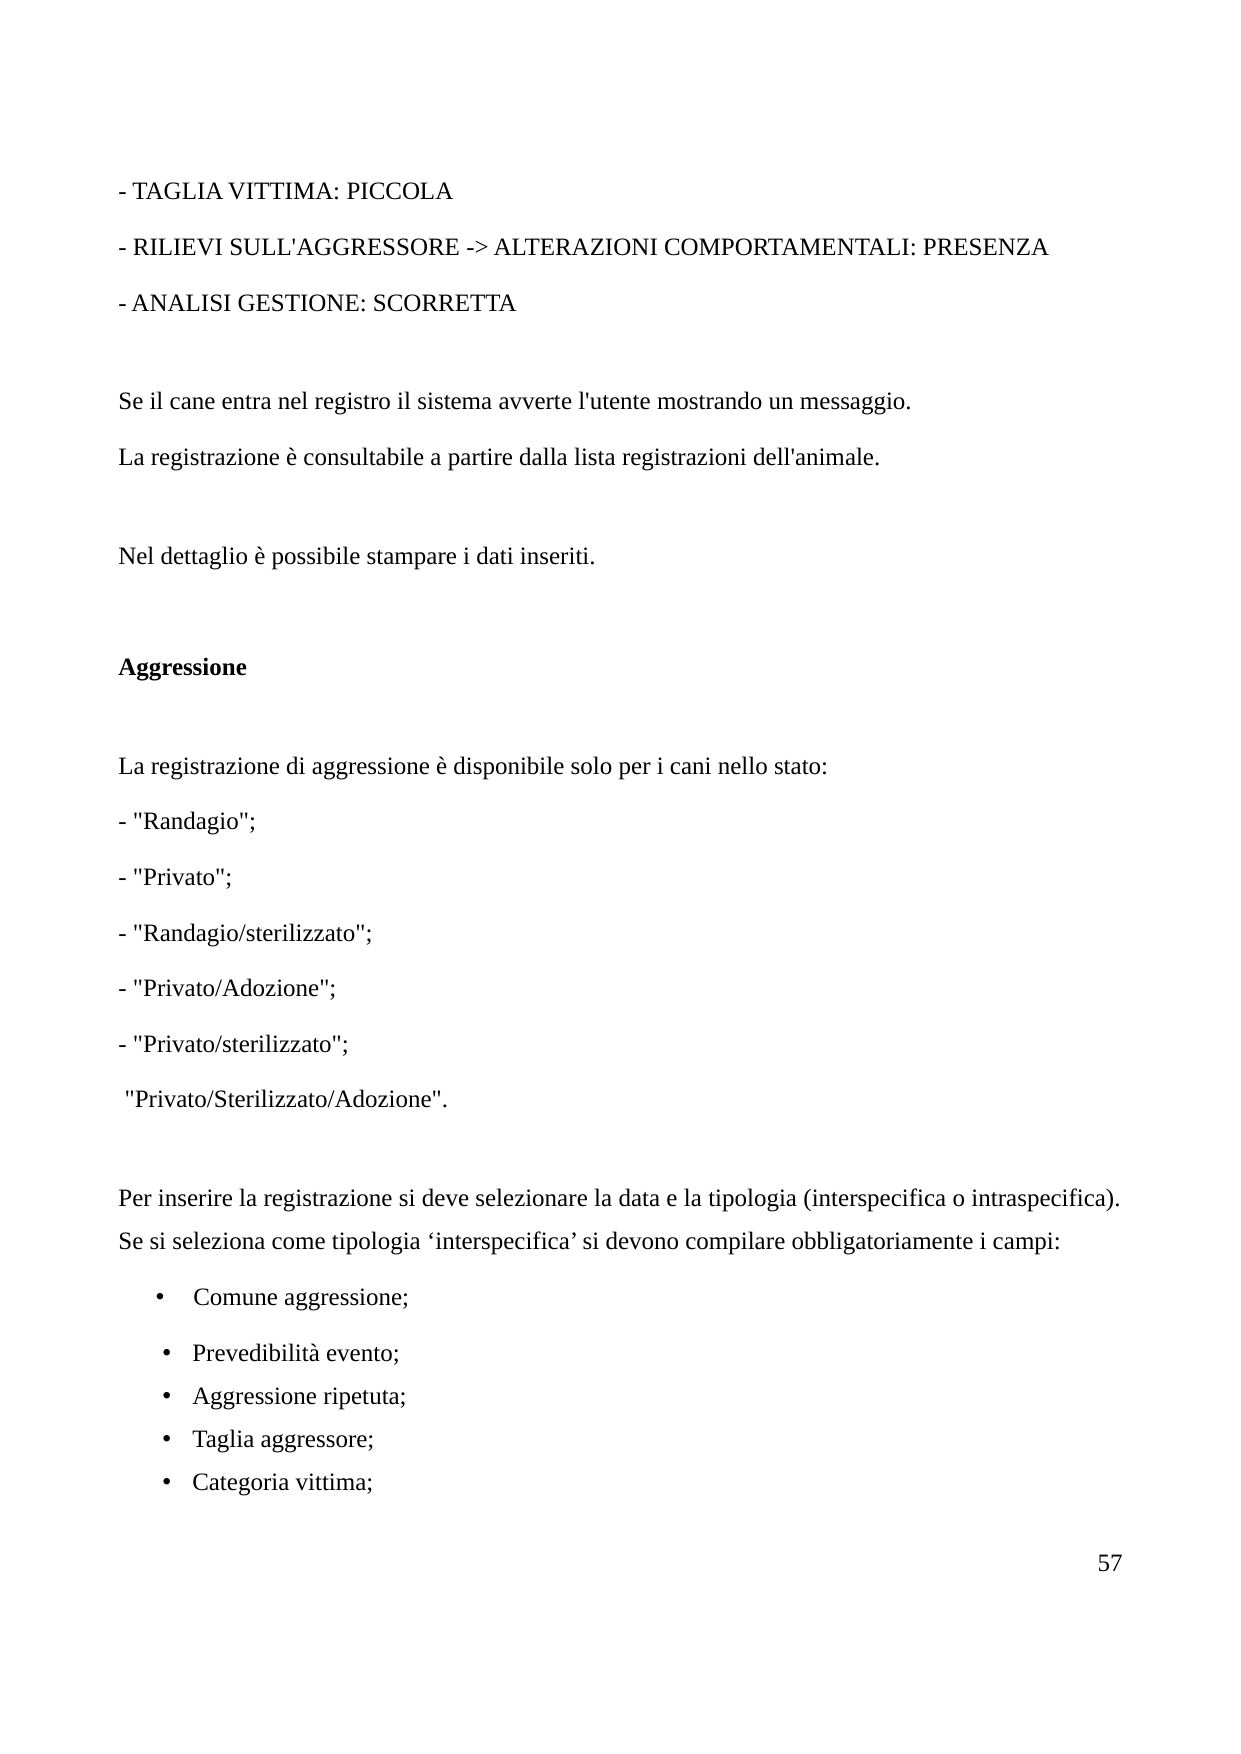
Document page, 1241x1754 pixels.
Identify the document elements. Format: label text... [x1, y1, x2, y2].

text La registrazione è consultabile a partire dalla lista registrazioni dell'animale. [118, 442, 1122, 471]
text Per inserire la registrazione si deve selezionare la data e la tipologia (interspecifica o intraspecifica). Se si seleziona come tipologia ‘interspecifica’ si devono compilare obbligatoriamente i campi: [118, 1140, 1122, 1255]
text - TAGLIA VITTIMA: PICCOLA [118, 176, 1122, 205]
text Nel dettaglio è possibile stampare i dati inseriti. [118, 498, 1122, 569]
text - "Privato/sterilizzato"; [118, 1029, 1122, 1058]
list Taglia aggressore; [162, 1424, 1122, 1453]
list Categoria vittima; [162, 1467, 1122, 1496]
text "Privato/Sterilizzato/Adozione". [118, 1084, 1122, 1113]
text - "Randagio/sterilizzato"; [118, 918, 1122, 946]
text Aggressione [118, 652, 1122, 681]
text - "Randagio"; [118, 806, 1122, 835]
text La registrazione di aggressione è disponibile solo per i cani nello stato: [118, 708, 1122, 779]
text - ANALISI GESTIONE: SCORRETTA [118, 288, 1122, 316]
text - "Privato"; [118, 862, 1122, 891]
list Comune aggressione; [156, 1282, 1122, 1311]
text - "Privato/Adozione"; [118, 973, 1122, 1002]
list Aggressione ripetuta; [162, 1381, 1122, 1409]
text - RILIEVI SULL'AGGRESSORE -> ALTERAZIONI COMPORTAMENTALI: PRESENZA [118, 232, 1122, 261]
list Prevedibilità evento; [162, 1338, 1122, 1366]
text Se il cane entra nel registro il sistema avverte l'utente mostrando un messaggio. [118, 343, 1122, 415]
